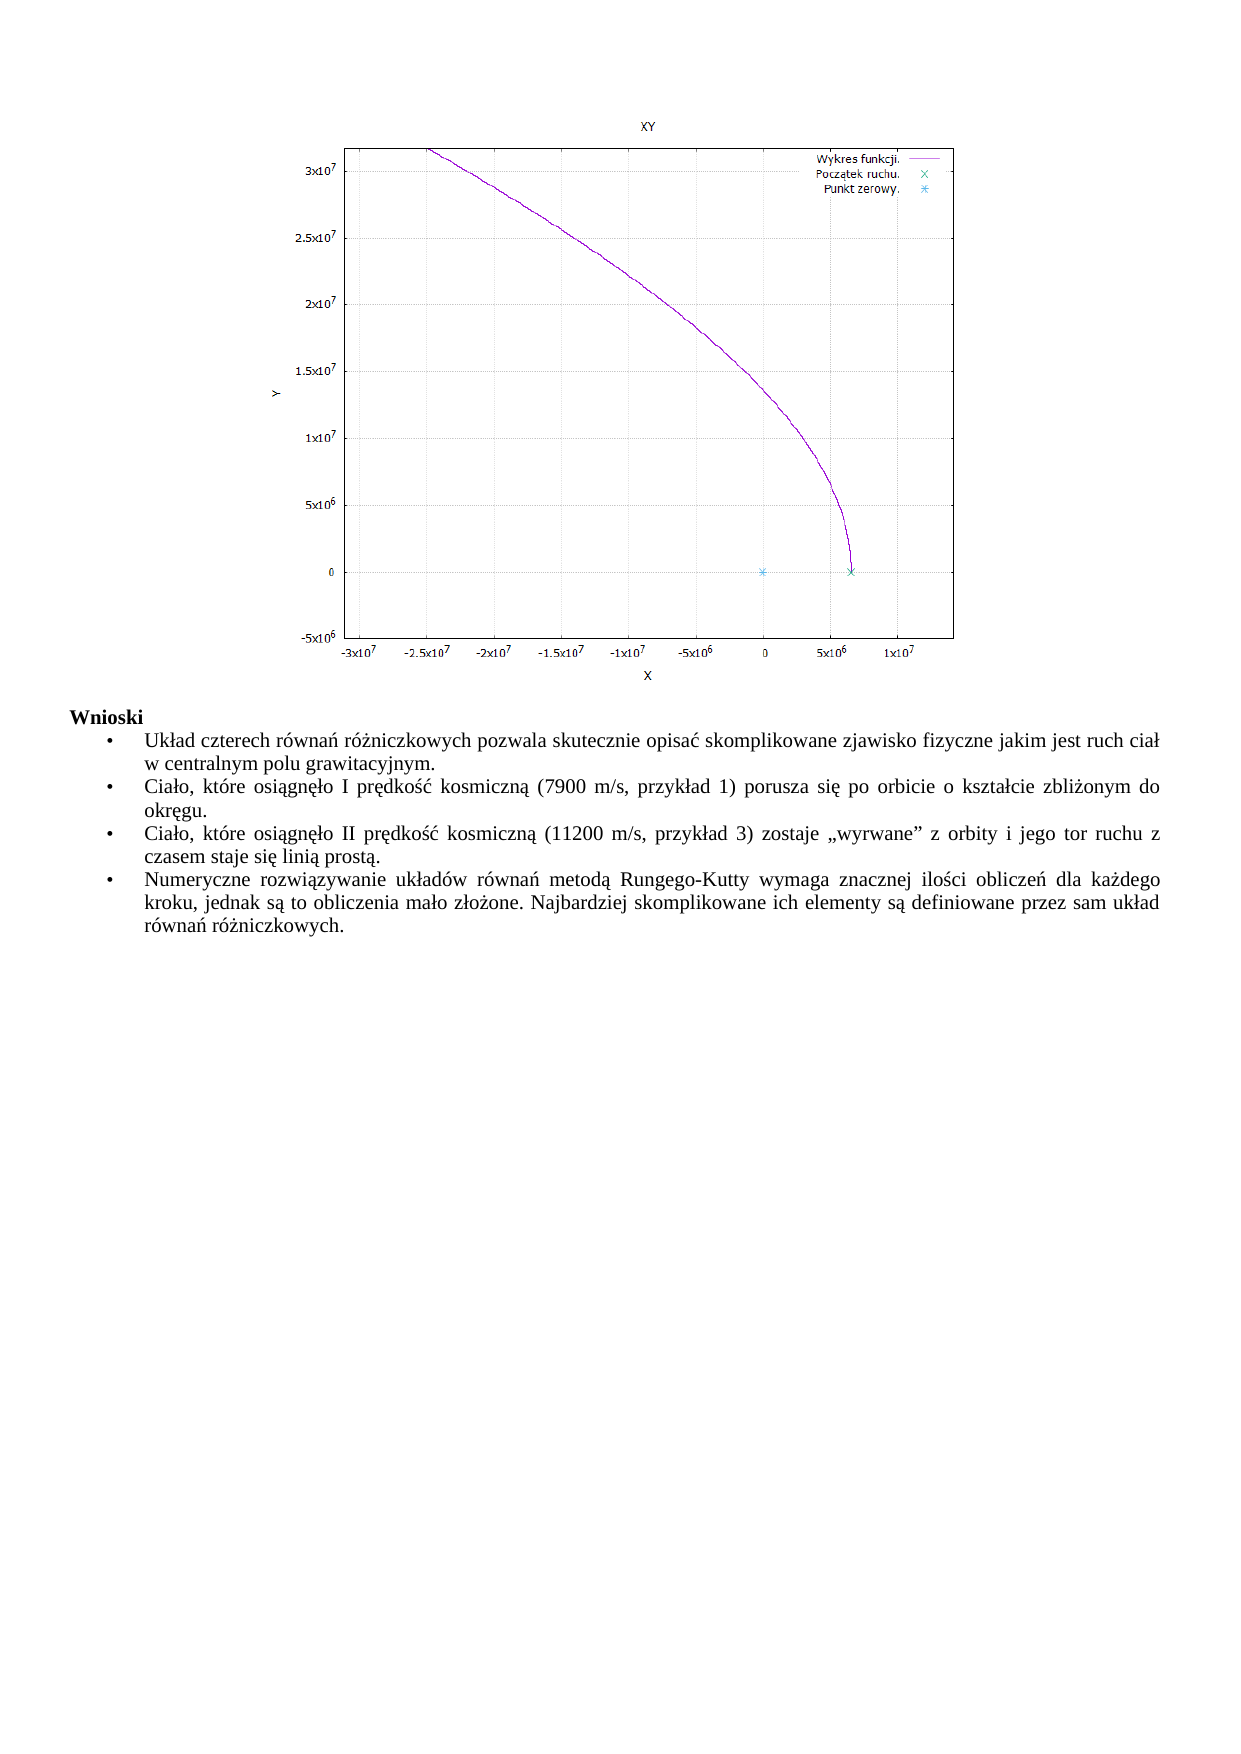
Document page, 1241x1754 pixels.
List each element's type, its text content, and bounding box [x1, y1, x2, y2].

list Numeryczne rozwiązywanie układów równań metodą Rungego-Kutty wymaga znacznej ilości obliczeń dla każdego kroku, jednak są to obliczenia mało złożone. Najbardziej skomplikowane ich elementy są definiowane przez sam układ równań różniczkowych. [107, 868, 1162, 937]
text Wnioski [69, 706, 1162, 729]
list Ciało, które osiągnęło I prędkość kosmiczną (7900 m/s, przykład 1) porusza się po orbicie o kształcie zbliżonym do okręgu. [107, 775, 1162, 822]
picture [265, 105, 966, 683]
list Układ czterech równań różniczkowych pozwala skutecznie opisać skomplikowane zjawisko fizyczne jakim jest ruch ciał w centralnym polu grawitacyjnym. [107, 729, 1162, 775]
list Ciało, które osiągnęło II prędkość kosmiczną (11200 m/s, przykład 3) zostaje „wyrwane” z orbity i jego tor ruchu z czasem staje się linią prostą. [107, 822, 1162, 868]
